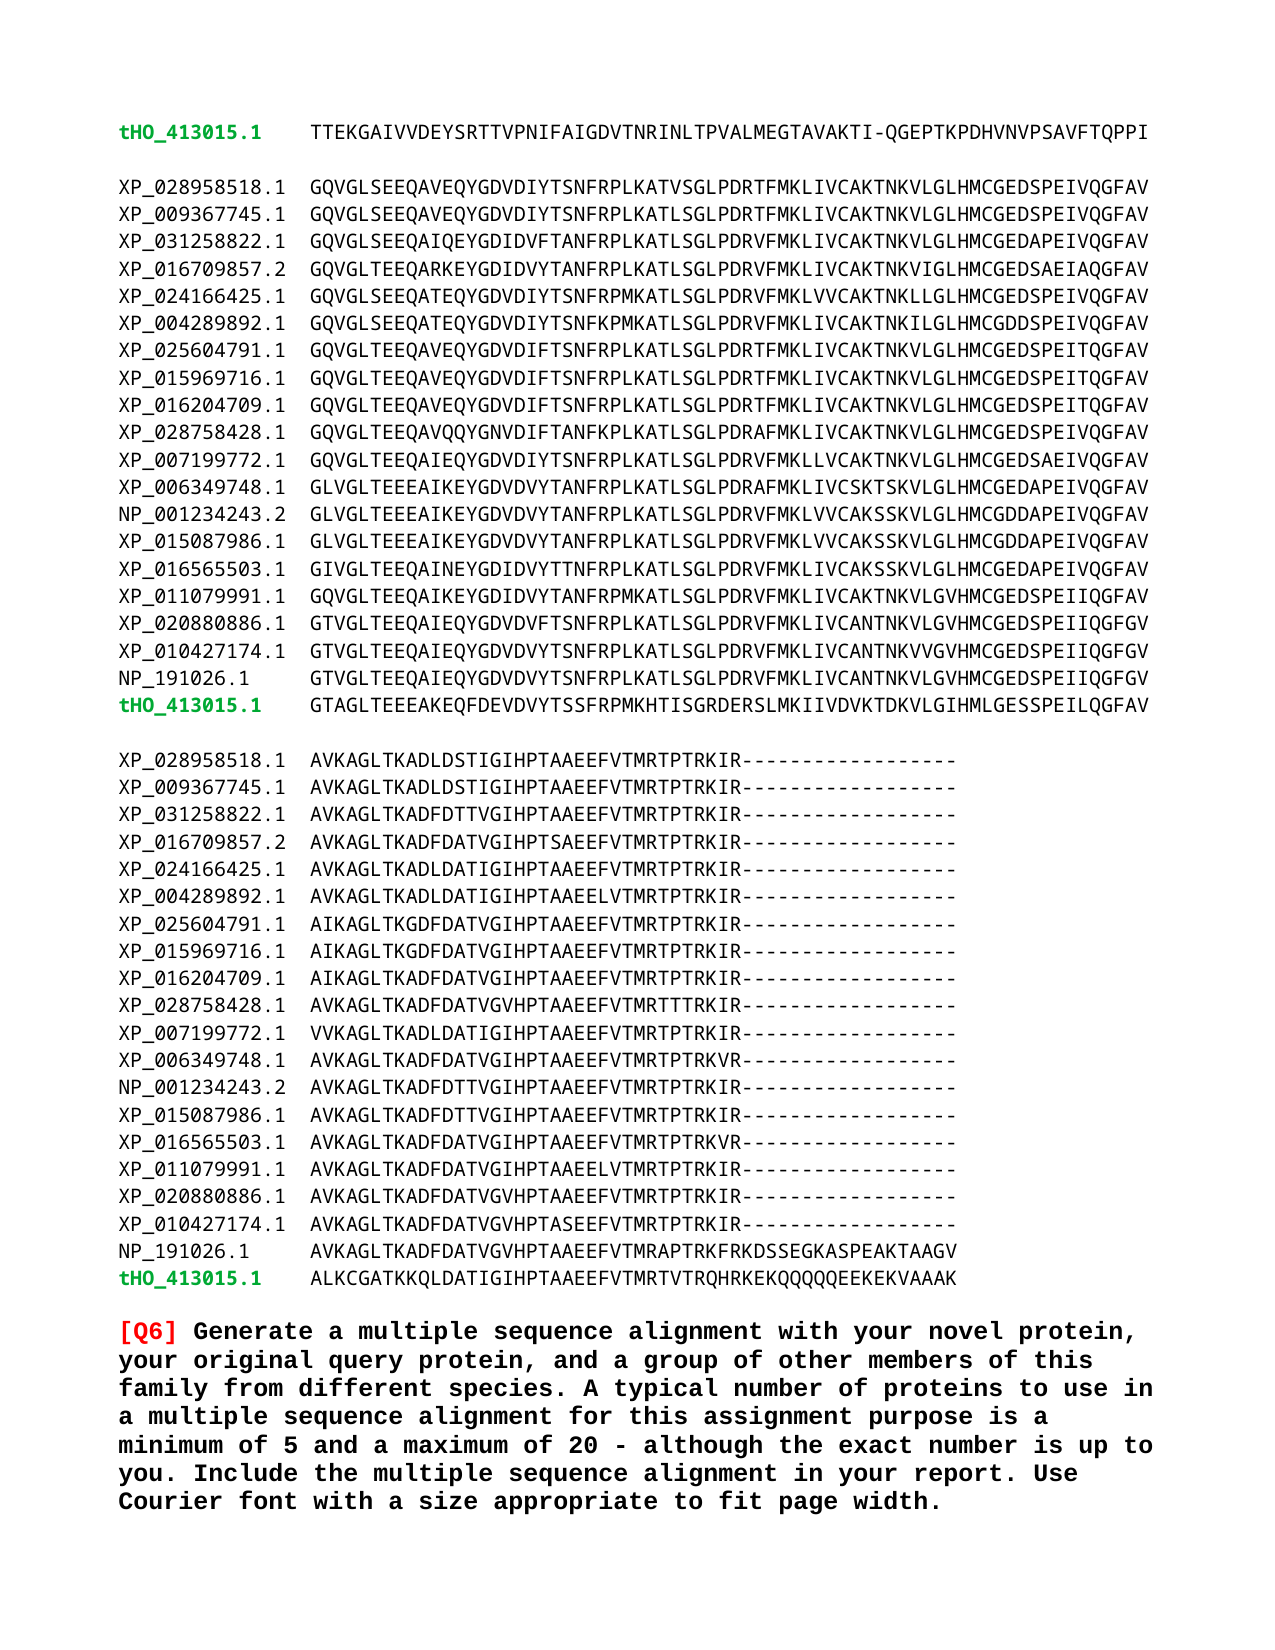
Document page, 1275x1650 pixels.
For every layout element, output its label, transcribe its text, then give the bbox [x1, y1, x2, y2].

text XP_006349748.1 AVKAGLTKADFDATVGIHPTAAEEFVTMRTPTRKVR------------------ [118, 1046, 1157, 1073]
text XP_028758428.1 AVKAGLTKADFDATVGVHPTAAEEFVTMRTTTRKIR------------------ [118, 991, 1157, 1019]
text XP_004289892.1 AVKAGLTKADLDATIGIHPTAAEELVTMRTPTRKIR------------------ [118, 882, 1157, 909]
text XP_004289892.1 GQVGLSEEQATEQYGDVDIYTSNFKPMKATLSGLPDRVFMKLIVCAKTNKILGLHMCGDDSPEIVQGFAV [118, 309, 1157, 336]
text XP_009367745.1 GQVGLSEEQAVEQYGDVDIYTSNFRPLKATLSGLPDRTFMKLIVCAKTNKVLGLHMCGEDSPEIVQGFAV [118, 200, 1157, 227]
text XP_016565503.1 AVKAGLTKADFDATVGIHPTAAEEFVTMRTPTRKVR------------------ [118, 1128, 1157, 1155]
text XP_010427174.1 AVKAGLTKADFDATVGVHPTASEEFVTMRTPTRKIR------------------ [118, 1210, 1157, 1237]
text tHO_413015.1 ALKCGATKKQLDATIGIHPTAAEEFVTMRTVTRQHRKEKQQQQQEEKEKVAAAK [118, 1264, 1157, 1292]
text XP_010427174.1 GTVGLTEEQAIEQYGDVDVYTSNFRPLKATLSGLPDRVFMKLIVCANTNKVVGVHMCGEDSPEIIQGFGV [118, 637, 1157, 664]
text XP_016204709.1 AIKAGLTKADFDATVGIHPTAAEEFVTMRTPTRKIR------------------ [118, 964, 1157, 991]
text XP_016565503.1 GIVGLTEEQAINEYGDIDVYTTNFRPLKATLSGLPDRVFMKLIVCAKSSKVLGLHMCGEDAPEIVQGFAV [118, 555, 1157, 582]
text XP_016204709.1 GQVGLTEEQAVEQYGDVDIFTSNFRPLKATLSGLPDRTFMKLIVCAKTNKVLGLHMCGEDSPEITQGFAV [118, 391, 1157, 418]
text XP_006349748.1 GLVGLTEEEAIKEYGDVDVYTANFRPLKATLSGLPDRAFMKLIVCSKTSKVLGLHMCGEDAPEIVQGFAV [118, 473, 1157, 500]
text XP_015969716.1 AIKAGLTKGDFDATVGIHPTAAEEFVTMRTPTRKIR------------------ [118, 937, 1157, 964]
text NP_001234243.2 GLVGLTEEEAIKEYGDVDVYTANFRPLKATLSGLPDRVFMKLVVCAKSSKVLGLHMCGDDAPEIVQGFAV [118, 500, 1157, 527]
text tHO_413015.1 TTEKGAIVVDEYSRTTVPNIFAIGDVTNRINLTPVALMEGTAVAKTI-QGEPTKPDHVNVPSAVFTQPPI [118, 118, 1157, 145]
text XP_015087986.1 GLVGLTEEEAIKEYGDVDVYTANFRPLKATLSGLPDRVFMKLVVCAKSSKVLGLHMCGDDAPEIVQGFAV [118, 527, 1157, 555]
text XP_020880886.1 AVKAGLTKADFDATVGVHPTAAEEFVTMRTPTRKIR------------------ [118, 1182, 1157, 1210]
text XP_024166425.1 AVKAGLTKADLDATIGIHPTAAEEFVTMRTPTRKIR------------------ [118, 855, 1157, 882]
text XP_025604791.1 AIKAGLTKGDFDATVGIHPTAAEEFVTMRTPTRKIR------------------ [118, 909, 1157, 937]
text XP_007199772.1 GQVGLTEEQAIEQYGDVDIYTSNFRPLKATLSGLPDRVFMKLLVCAKTNKVLGLHMCGEDSAEIVQGFAV [118, 446, 1157, 473]
text NP_191026.1 GTVGLTEEQAIEQYGDVDVYTSNFRPLKATLSGLPDRVFMKLIVCANTNKVLGVHMCGEDSPEIIQGFGV [118, 664, 1157, 691]
text XP_028958518.1 AVKAGLTKADLDSTIGIHPTAAEEFVTMRTPTRKIR------------------ [118, 746, 1157, 773]
text XP_015969716.1 GQVGLTEEQAVEQYGDVDIFTSNFRPLKATLSGLPDRTFMKLIVCAKTNKVLGLHMCGEDSPEITQGFAV [118, 364, 1157, 391]
text XP_028958518.1 GQVGLSEEQAVEQYGDVDIYTSNFRPLKATVSGLPDRTFMKLIVCAKTNKVLGLHMCGEDSPEIVQGFAV [118, 173, 1157, 200]
text XP_007199772.1 VVKAGLTKADLDATIGIHPTAAEEFVTMRTPTRKIR------------------ [118, 1019, 1157, 1046]
text XP_009367745.1 AVKAGLTKADLDSTIGIHPTAAEEFVTMRTPTRKIR------------------ [118, 773, 1157, 800]
text XP_016709857.2 GQVGLTEEQARKEYGDIDVYTANFRPLKATLSGLPDRVFMKLIVCAKTNKVIGLHMCGEDSAEIAQGFAV [118, 254, 1157, 282]
text [Q6] Generate a multiple sequence alignment with your novel protein, your original query protein, and a group of other members of this family from different species. A typical number of proteins to use in a multiple sequence alignment for this assignment purpose is a minimum of 5 and a maximum of 20 - although the exact number is up to you. Include the multiple sequence alignment in your report. Use Courier font with a size appropriate to fit page width. [118, 1319, 1157, 1517]
text XP_011079991.1 GQVGLTEEQAIKEYGDIDVYTANFRPMKATLSGLPDRVFMKLIVCAKTNKVLGVHMCGEDSPEIIQGFAV [118, 582, 1157, 609]
text XP_031258822.1 AVKAGLTKADFDTTVGIHPTAAEEFVTMRTPTRKIR------------------ [118, 800, 1157, 828]
text XP_024166425.1 GQVGLSEEQATEQYGDVDIYTSNFRPMKATLSGLPDRVFMKLVVCAKTNKLLGLHMCGEDSPEIVQGFAV [118, 282, 1157, 309]
text XP_025604791.1 GQVGLTEEQAVEQYGDVDIFTSNFRPLKATLSGLPDRTFMKLIVCAKTNKVLGLHMCGEDSPEITQGFAV [118, 336, 1157, 364]
text XP_020880886.1 GTVGLTEEQAIEQYGDVDVFTSNFRPLKATLSGLPDRVFMKLIVCANTNKVLGVHMCGEDSPEIIQGFGV [118, 609, 1157, 637]
text XP_011079991.1 AVKAGLTKADFDATVGIHPTAAEELVTMRTPTRKIR------------------ [118, 1155, 1157, 1182]
text XP_015087986.1 AVKAGLTKADFDTTVGIHPTAAEEFVTMRTPTRKIR------------------ [118, 1101, 1157, 1128]
text tHO_413015.1 GTAGLTEEEAKEQFDEVDVYTSSFRPMKHTISGRDERSLMKIIVDVKTDKVLGIHMLGESSPEILQGFAV [118, 691, 1157, 718]
text XP_016709857.2 AVKAGLTKADFDATVGIHPTSAEEFVTMRTPTRKIR------------------ [118, 828, 1157, 855]
text NP_191026.1 AVKAGLTKADFDATVGVHPTAAEEFVTMRAPTRKFRKDSSEGKASPEAKTAAGV [118, 1237, 1157, 1264]
text XP_028758428.1 GQVGLTEEQAVQQYGNVDIFTANFKPLKATLSGLPDRAFMKLIVCAKTNKVLGLHMCGEDSPEIVQGFAV [118, 418, 1157, 446]
text XP_031258822.1 GQVGLSEEQAIQEYGDIDVFTANFRPLKATLSGLPDRVFMKLIVCAKTNKVLGLHMCGEDAPEIVQGFAV [118, 227, 1157, 254]
text NP_001234243.2 AVKAGLTKADFDTTVGIHPTAAEEFVTMRTPTRKIR------------------ [118, 1073, 1157, 1101]
